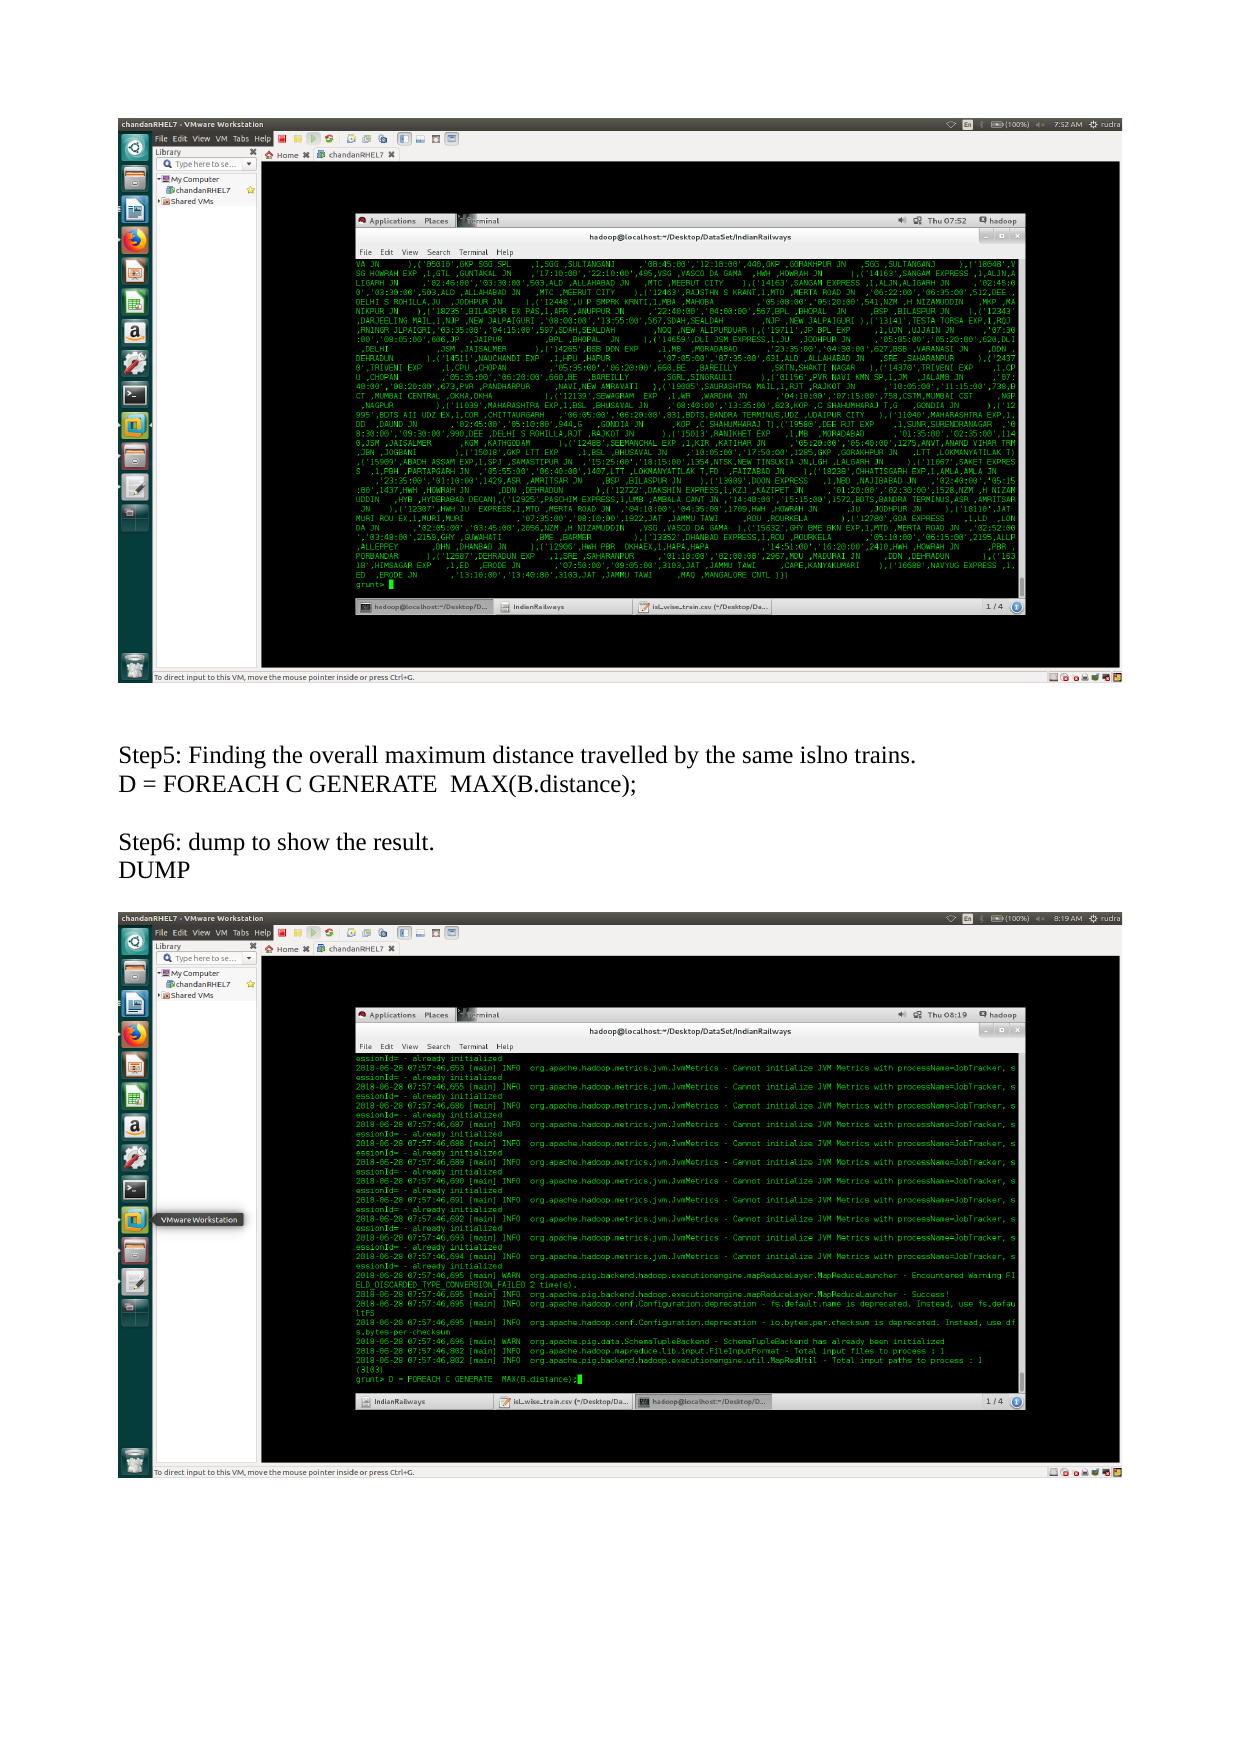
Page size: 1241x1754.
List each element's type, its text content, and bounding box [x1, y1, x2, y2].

picture [118, 912, 1123, 1478]
text Step6: dump to show the result. [118, 827, 1122, 855]
text D = FOREACH C GENERATE MAX(B.distance); [118, 769, 1122, 798]
text DUMP [118, 855, 1122, 884]
picture [118, 118, 1123, 683]
text Step5: Finding the overall maximum distance travelled by the same islno trains. [118, 740, 1122, 769]
